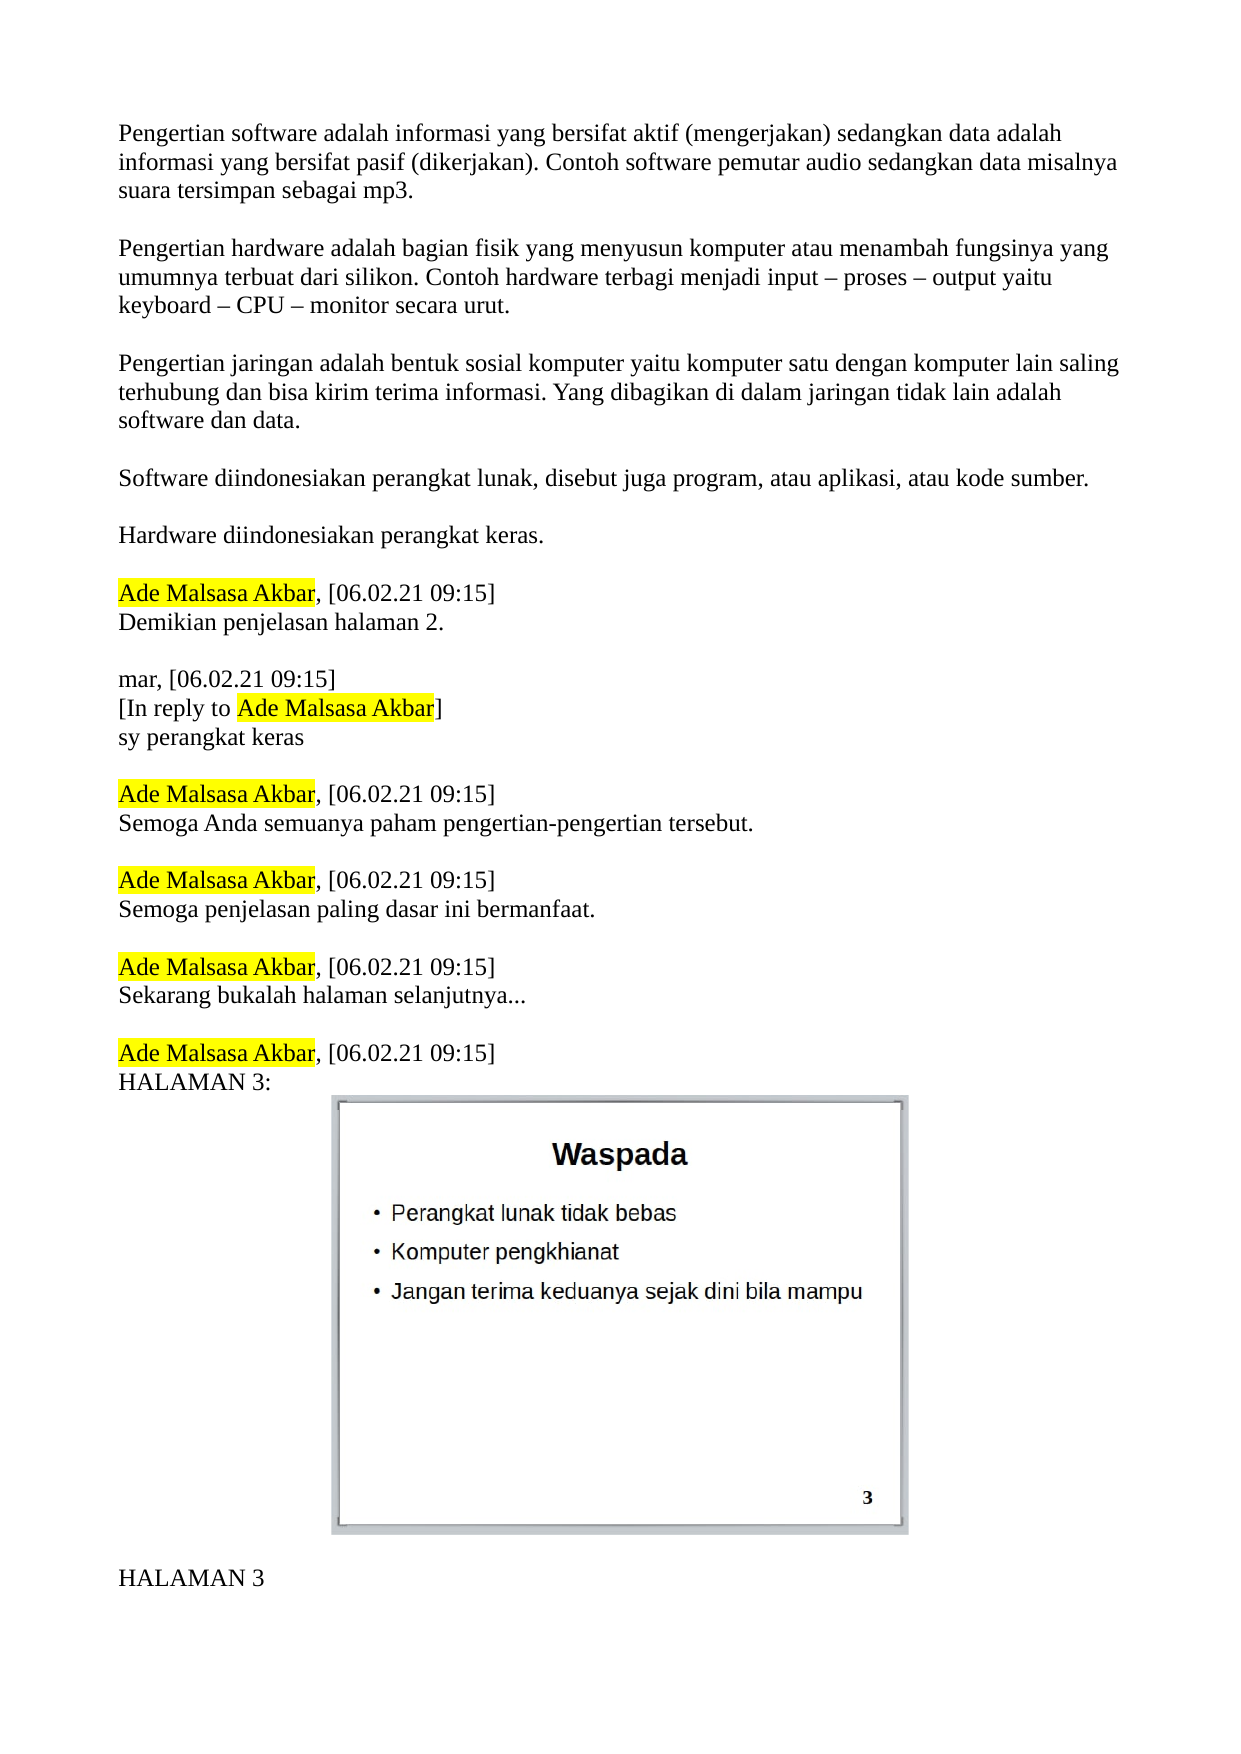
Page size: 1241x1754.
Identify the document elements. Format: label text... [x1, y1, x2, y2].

text Software diindonesiakan perangkat lunak, disebut juga program, atau aplikasi, atau kode sumber. [118, 463, 1122, 492]
text Pengertian software adalah informasi yang bersifat aktif (mengerjakan) sedangkan data adalah informasi yang bersifat pasif (dikerjakan). Contoh software pemutar audio sedangkan data misalnya suara tersimpan sebagai mp3. [118, 118, 1122, 204]
text Ade Malsasa Akbar, [06.02.21 09:15] [118, 1038, 1122, 1067]
text [In reply to Ade Malsasa Akbar] [118, 693, 1122, 722]
text Semoga penjelasan paling dasar ini bermanfaat. [118, 894, 1122, 923]
text Demikian penjelasan halaman 2. [118, 607, 1122, 636]
text mar, [06.02.21 09:15] [118, 664, 1122, 693]
text Ade Malsasa Akbar, [06.02.21 09:15] [118, 866, 1122, 894]
text Sekarang bukalah halaman selanjutnya... [118, 981, 1122, 1009]
text HALAMAN 3: [118, 1067, 1122, 1096]
text Hardware diindonesiakan perangkat keras. [118, 521, 1122, 549]
text sy perangkat keras [118, 722, 1122, 751]
text Semoga Anda semuanya paham pengertian-pengertian tersebut. [118, 808, 1122, 837]
text Pengertian hardware adalah bagian fisik yang menyusun komputer atau menambah fungsinya yang umumnya terbuat dari silikon. Contoh hardware terbagi menjadi input – proses – output yaitu keyboard – CPU – monitor secara urut. [118, 233, 1122, 319]
text HALAMAN 3 [118, 1563, 1122, 1592]
text Ade Malsasa Akbar, [06.02.21 09:15] [118, 779, 1122, 808]
text Ade Malsasa Akbar, [06.02.21 09:15] [118, 952, 1122, 981]
text Ade Malsasa Akbar, [06.02.21 09:15] [118, 578, 1122, 607]
picture [331, 1095, 909, 1535]
text Pengertian jaringan adalah bentuk sosial komputer yaitu komputer satu dengan komputer lain saling terhubung dan bisa kirim terima informasi. Yang dibagikan di dalam jaringan tidak lain adalah software dan data. [118, 348, 1122, 434]
